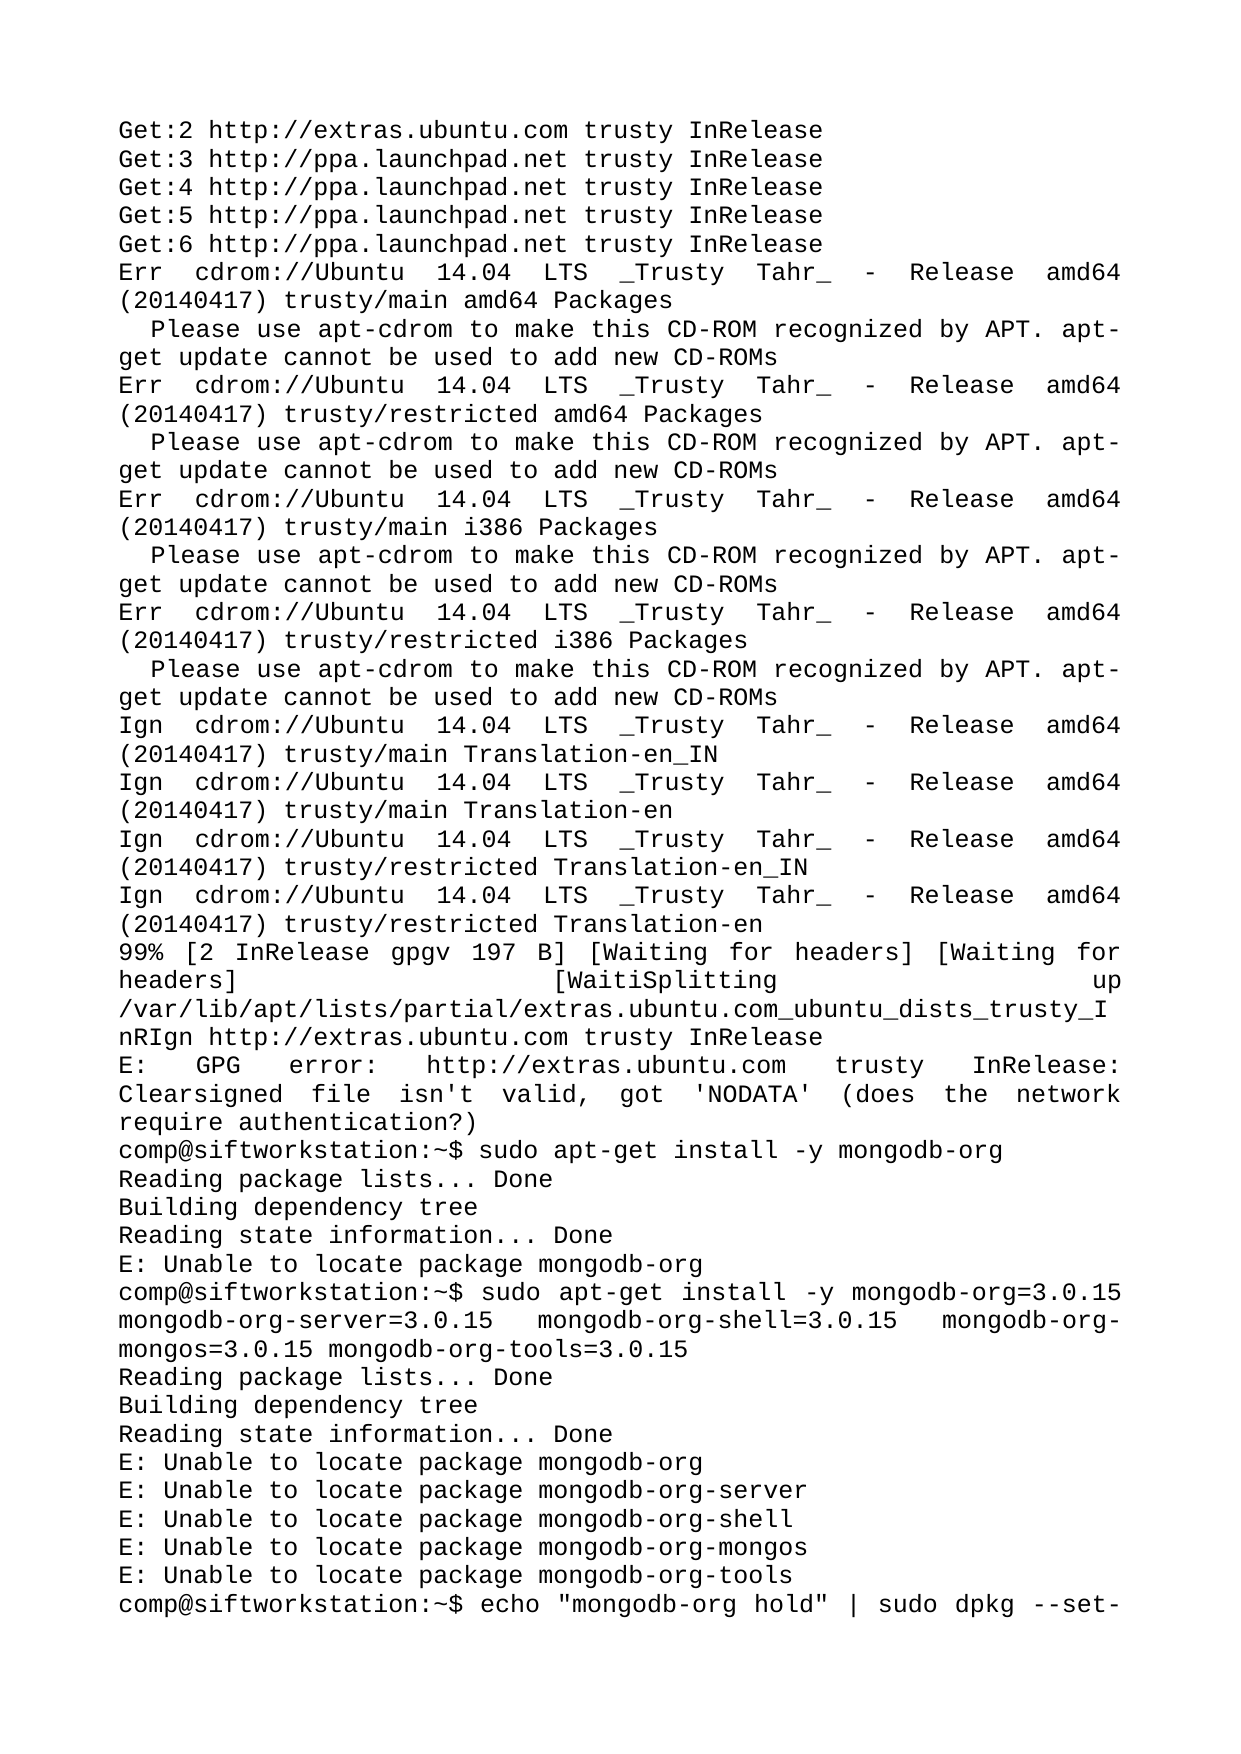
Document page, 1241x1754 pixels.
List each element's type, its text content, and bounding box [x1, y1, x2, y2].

text E: Unable to locate package mongodb-org-tools [118, 1563, 1122, 1591]
text comp@siftworkstation:~$ echo "mongodb-org hold" | sudo dpkg --set- [118, 1591, 1122, 1620]
text Err cdrom://Ubuntu 14.04 LTS _Trusty Tahr_ - Release amd64 (20140417) trusty/main i386 Packages [118, 486, 1122, 543]
text Ign cdrom://Ubuntu 14.04 LTS _Trusty Tahr_ - Release amd64 (20140417) trusty/restricted Translation-en_IN [118, 826, 1122, 883]
text Reading package lists... Done [118, 1166, 1122, 1195]
text Building dependency tree [118, 1393, 1122, 1421]
text E: Unable to locate package mongodb-org-mongos [118, 1535, 1122, 1563]
text E: Unable to locate package mongodb-org-shell [118, 1506, 1122, 1535]
text Ign cdrom://Ubuntu 14.04 LTS _Trusty Tahr_ - Release amd64 (20140417) trusty/main Translation-en_IN [118, 713, 1122, 770]
text Please use apt-cdrom to make this CD-ROM recognized by APT. apt-get update cannot be used to add new CD-ROMs [118, 430, 1122, 486]
text Please use apt-cdrom to make this CD-ROM recognized by APT. apt-get update cannot be used to add new CD-ROMs [118, 316, 1122, 373]
text comp@siftworkstation:~$ sudo apt-get install -y mongodb-org=3.0.15 mongodb-org-server=3.0.15 mongodb-org-shell=3.0.15 mongodb-org-mongos=3.0.15 mongodb-org-tools=3.0.15 [118, 1280, 1122, 1365]
text Reading package lists... Done [118, 1365, 1122, 1393]
text Get:2 http://extras.ubuntu.com trusty InRelease [118, 118, 1122, 146]
text E: Unable to locate package mongodb-org [118, 1251, 1122, 1280]
text E: Unable to locate package mongodb-org-server [118, 1478, 1122, 1506]
text Err cdrom://Ubuntu 14.04 LTS _Trusty Tahr_ - Release amd64 (20140417) trusty/restricted amd64 Packages [118, 373, 1122, 430]
text Ign cdrom://Ubuntu 14.04 LTS _Trusty Tahr_ - Release amd64 (20140417) trusty/main Translation-en [118, 770, 1122, 826]
text comp@siftworkstation:~$ sudo apt-get install -y mongodb-org [118, 1138, 1122, 1166]
text Get:6 http://ppa.launchpad.net trusty InRelease [118, 231, 1122, 260]
text E: Unable to locate package mongodb-org [118, 1450, 1122, 1478]
text Get:5 http://ppa.launchpad.net trusty InRelease [118, 203, 1122, 231]
text Get:4 http://ppa.launchpad.net trusty InRelease [118, 175, 1122, 203]
text 99% [2 InRelease gpgv 197 B] [Waiting for headers] [Waiting for headers] [WaitiSplitting up /var/lib/apt/lists/partial/extras.ubuntu.com_ubuntu_dists_trusty_InRIgn http://extras.ubuntu.com trusty InRelease [118, 940, 1122, 1053]
text Reading state information... Done [118, 1421, 1122, 1450]
text Err cdrom://Ubuntu 14.04 LTS _Trusty Tahr_ - Release amd64 (20140417) trusty/main amd64 Packages [118, 260, 1122, 316]
text Please use apt-cdrom to make this CD-ROM recognized by APT. apt-get update cannot be used to add new CD-ROMs [118, 656, 1122, 713]
text Ign cdrom://Ubuntu 14.04 LTS _Trusty Tahr_ - Release amd64 (20140417) trusty/restricted Translation-en [118, 883, 1122, 940]
text Reading state information... Done [118, 1223, 1122, 1251]
text Get:3 http://ppa.launchpad.net trusty InRelease [118, 146, 1122, 175]
text E: GPG error: http://extras.ubuntu.com trusty InRelease: Clearsigned file isn't valid, got 'NODATA' (does the network require authentication?) [118, 1053, 1122, 1138]
text Please use apt-cdrom to make this CD-ROM recognized by APT. apt-get update cannot be used to add new CD-ROMs [118, 543, 1122, 600]
text Building dependency tree [118, 1195, 1122, 1223]
text Err cdrom://Ubuntu 14.04 LTS _Trusty Tahr_ - Release amd64 (20140417) trusty/restricted i386 Packages [118, 600, 1122, 656]
